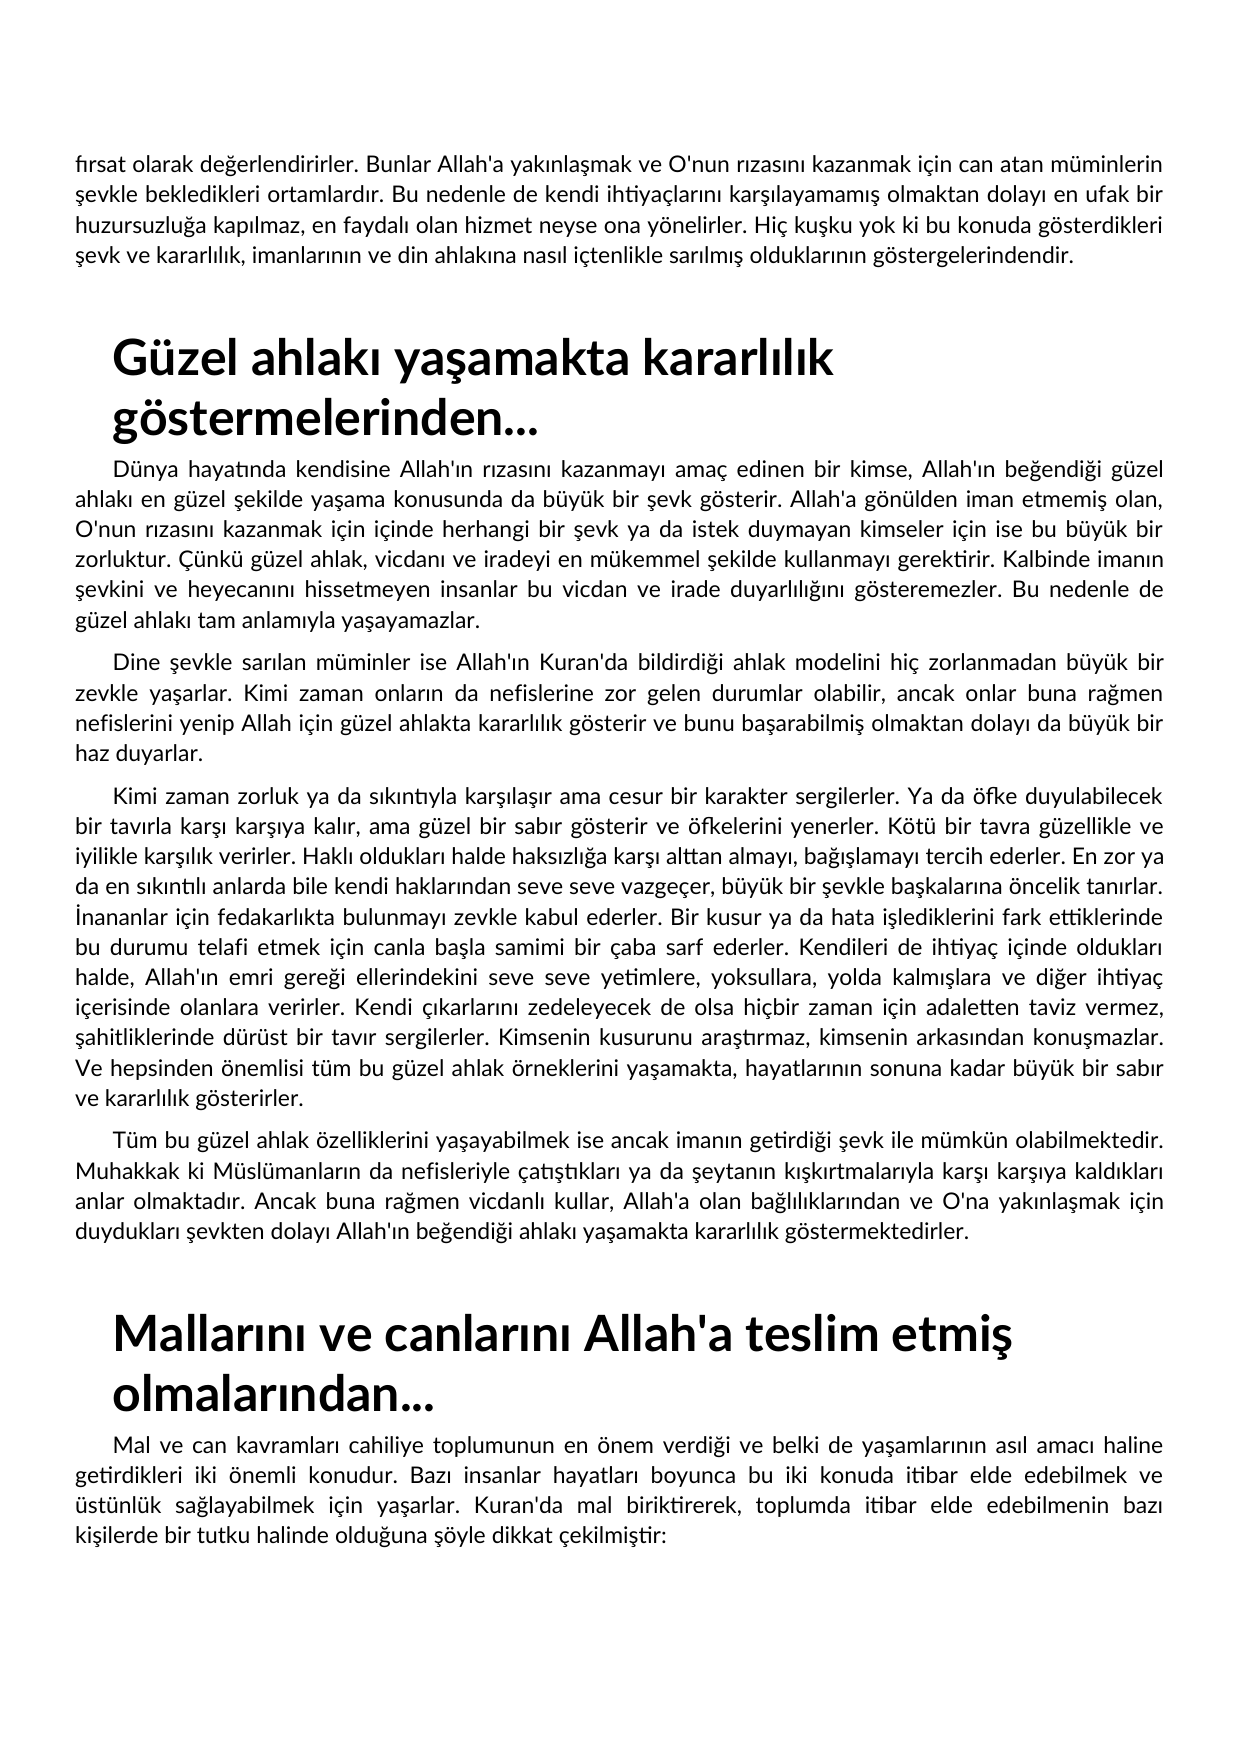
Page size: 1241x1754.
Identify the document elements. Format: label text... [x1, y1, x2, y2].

text Mal ve can kavramları cahiliye toplumunun en önem verdiği ve belki de yaşamlarının asıl amacı haline getirdikleri iki önemli konudur. Bazı insanlar hayatları boyunca bu iki konuda itibar elde edebilmek ve üstünlük sağlayabilmek için yaşarlar. Kuran'da mal biriktirerek, toplumda itibar elde edebilmenin bazı kişilerde bir tutku halinde olduğuna şöyle dikkat çekilmiştir: [75, 1431, 1165, 1549]
text Dünya hayatında kendisine Allah'ın rızasını kazanmayı amaç edinen bir kimse, Allah'ın beğendiği güzel ahlakı en güzel şekilde yaşama konusunda da büyük bir şevk gösterir. Allah'a gönülden iman etmemiş olan, O'nun rızasını kazanmak için içinde herhangi bir şevk ya da istek duymayan kimseler için ise bu büyük bir zorluktur. Çünkü güzel ahlak, vicdanı ve iradeyi en mükemmel şekilde kullanmayı gerektirir. Kalbinde imanın şevkini ve heyecanını hissetmeyen insanlar bu vicdan ve irade duyarlılığını gösteremezler. Bu nedenle de güzel ahlakı tam anlamıyla yaşayamazlar. [75, 454, 1165, 633]
subtitle Güzel ahlakı yaşamakta kararlılık göstermelerinden... [112, 326, 1165, 446]
text Dine şevkle sarılan müminler ise Allah'ın Kuran'da bildirdiği ahlak modelini hiç zorlanmadan büyük bir zevkle yaşarlar. Kimi zaman onların da nefislerine zor gelen durumlar olabilir, ancak onlar buna rağmen nefislerini yenip Allah için güzel ahlakta kararlılık gösterir ve bunu başarabilmiş olmaktan dolayı da büyük bir haz duyarlar. [75, 648, 1165, 766]
text fırsat olarak değerlendirirler. Bunlar Allah'a yakınlaşmak ve O'nun rızasını kazanmak için can atan müminlerin şevkle bekledikleri ortamlardır. Bu nedenle de kendi ihtiyaçlarını karşılayamamış olmaktan dolayı en ufak bir huzursuzluğa kapılmaz, en faydalı olan hizmet neyse ona yönelirler. Hiç kuşku yok ki bu konuda gösterdikleri şevk ve kararlılık, imanlarının ve din ahlakına nasıl içtenlikle sarılmış olduklarının göstergelerindendir. [75, 150, 1165, 268]
subtitle Mallarını ve canlarını Allah'a teslim etmiş olmalarından... [112, 1302, 1165, 1422]
text Kimi zaman zorluk ya da sıkıntıyla karşılaşır ama cesur bir karakter sergilerler. Ya da öfke duyulabilecek bir tavırla karşı karşıya kalır, ama güzel bir sabır gösterir ve öfkelerini yenerler. Kötü bir tavra güzellikle ve iyilikle karşılık verirler. Haklı oldukları halde haksızlığa karşı alttan almayı, bağışlamayı tercih ederler. En zor ya da en sıkıntılı anlarda bile kendi haklarından seve seve vazgeçer, büyük bir şevkle başkalarına öncelik tanırlar. İnananlar için fedakarlıkta bulunmayı zevkle kabul ederler. Bir kusur ya da hata işlediklerini fark ettiklerinde bu durumu telafi etmek için canla başla samimi bir çaba sarf ederler. Kendileri de ihtiyaç içinde oldukları halde, Allah'ın emri gereği ellerindekini seve seve yetimlere, yoksullara, yolda kalmışlara ve diğer ihtiyaç içerisinde olanlara verirler. Kendi çıkarlarını zedeleyecek de olsa hiçbir zaman için adaletten taviz vermez, şahitliklerinde dürüst bir tavır sergilerler. Kimsenin kusurunu araştırmaz, kimsenin arkasından konuşmazlar. Ve hepsinden önemlisi tüm bu güzel ahlak örneklerini yaşamakta, hayatlarının sonuna kadar büyük bir sabır ve kararlılık gösterirler. [75, 781, 1165, 1111]
text Tüm bu güzel ahlak özelliklerini yaşayabilmek ise ancak imanın getirdiği şevk ile mümkün olabilmektedir. Muhakkak ki Müslümanların da nefisleriyle çatıştıkları ya da şeytanın kışkırtmalarıyla karşı karşıya kaldıkları anlar olmaktadır. Ancak buna rağmen vicdanlı kullar, Allah'a olan bağlılıklarından ve O'na yakınlaşmak için duydukları şevkten dolayı Allah'ın beğendiği ahlakı yaşamakta kararlılık göstermektedirler. [75, 1126, 1165, 1244]
